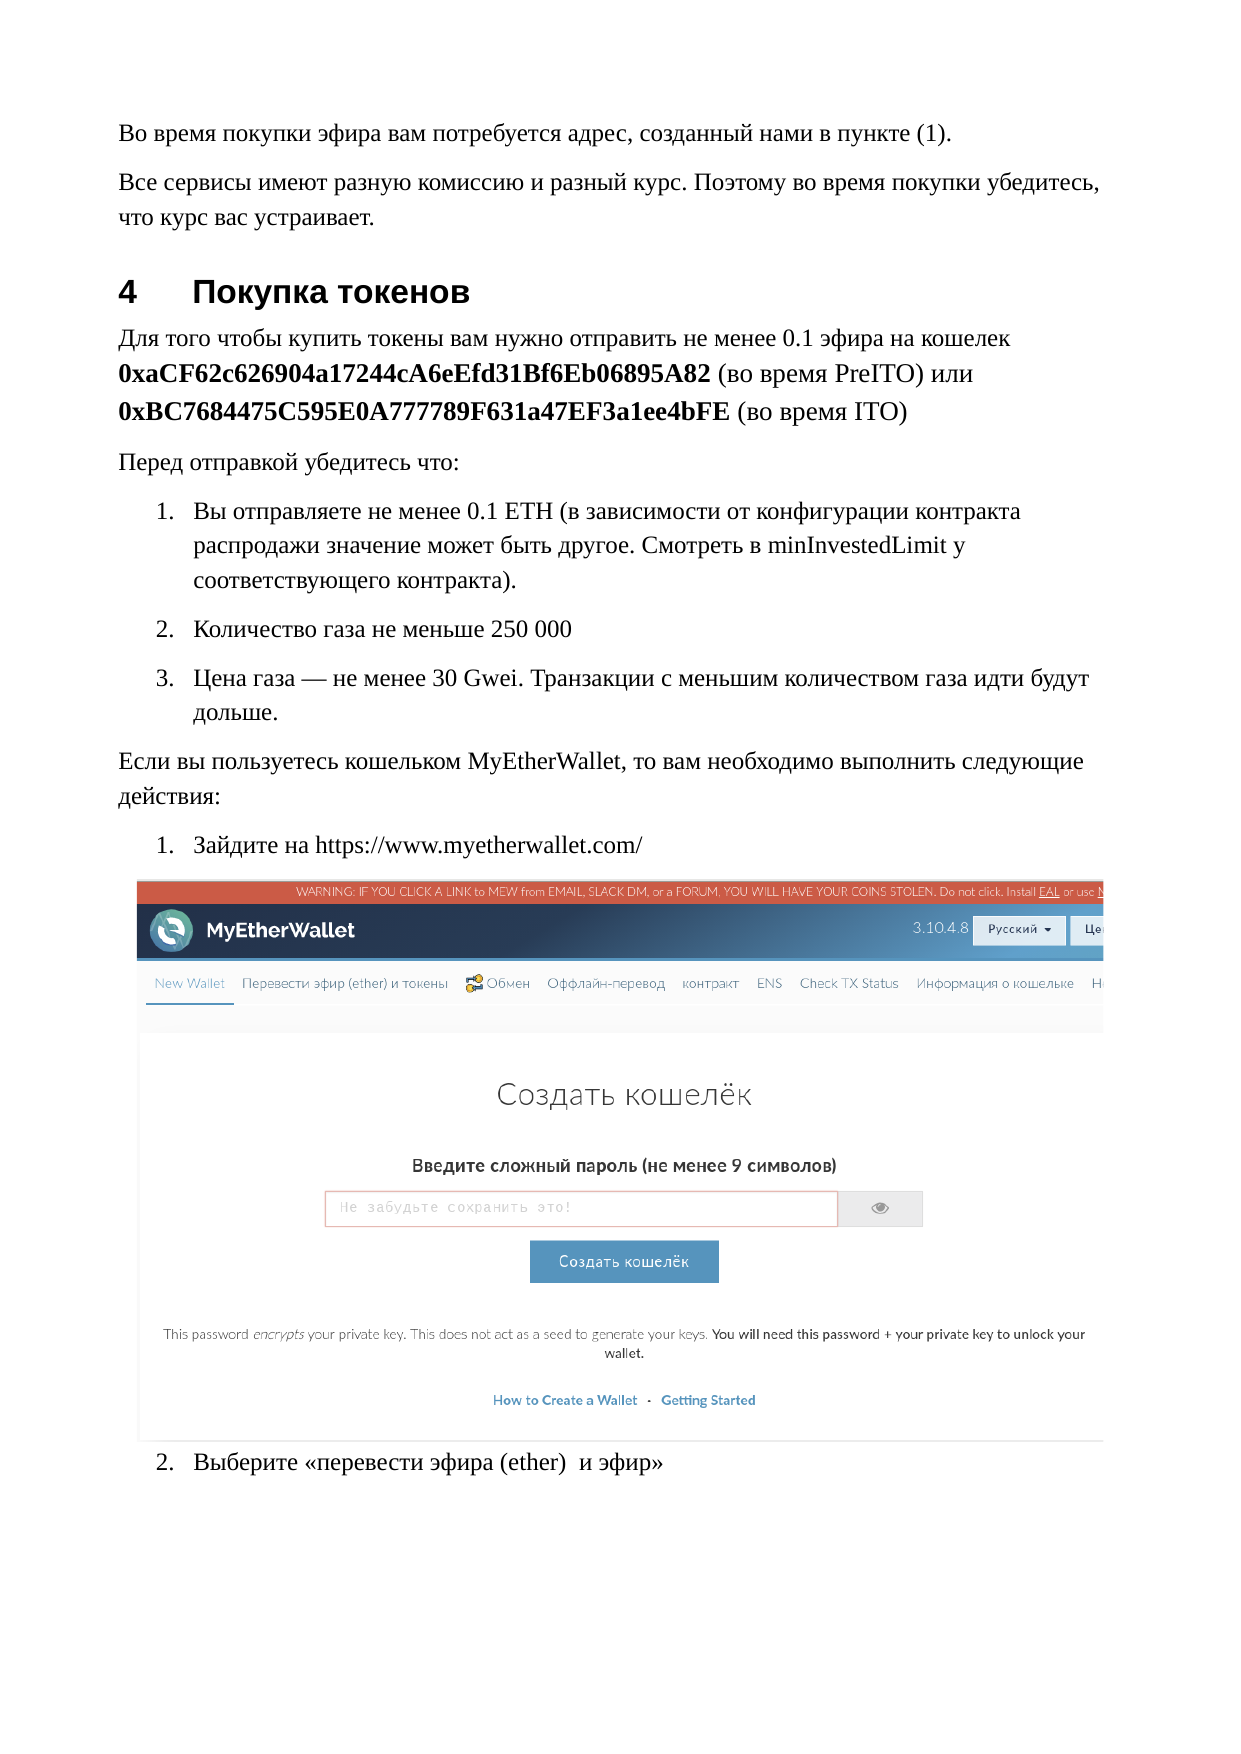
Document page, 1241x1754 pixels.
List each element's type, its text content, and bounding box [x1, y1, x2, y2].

list Вы отправляете не менее 0.1 ETH (в зависимости от конфигурации контракта распродажи значение может быть другое. Смотреть в minInvestedLimit у соответствующего контракта). [156, 496, 1122, 593]
list Выберите «перевести эфира (ether) и эфир» [156, 1168, 1122, 1476]
subtitle Покупка токенов [118, 272, 1122, 310]
text Если вы пользуетесь кошельком MyEtherWallet, то вам необходимо выполнить следующие действия: [118, 746, 1122, 810]
text Все сервисы имеют разную комиссию и разный курс. Поэтому во время покупки убедитесь, что курс вас устраивает. [118, 167, 1122, 230]
list Цена газа — не менее 30 Gwei. Транзакции с меньшим количеством газа идти будут дольше. [156, 663, 1122, 726]
list Зайдите на https://www.myetherwallet.com/ [156, 830, 1122, 859]
text Для того чтобы купить токены вам нужно отправить не менее 0.1 эфира на кошелек 0xaCF62c626904a17244cA6eEfd31Bf6Eb06895A82 (во время PreITO) или 0xBC7684475C595E0A777789F631a47EF3a1ee4bFE (во время ITO) [118, 323, 1122, 426]
text Перед отправкой убедитесь что: [118, 447, 1122, 476]
picture [136, 879, 1104, 1442]
text Во время покупки эфира вам потребуется адрес, созданный нами в пункте (1). [118, 118, 1122, 147]
list Количество газа не меньше 250 000 [156, 614, 1122, 643]
